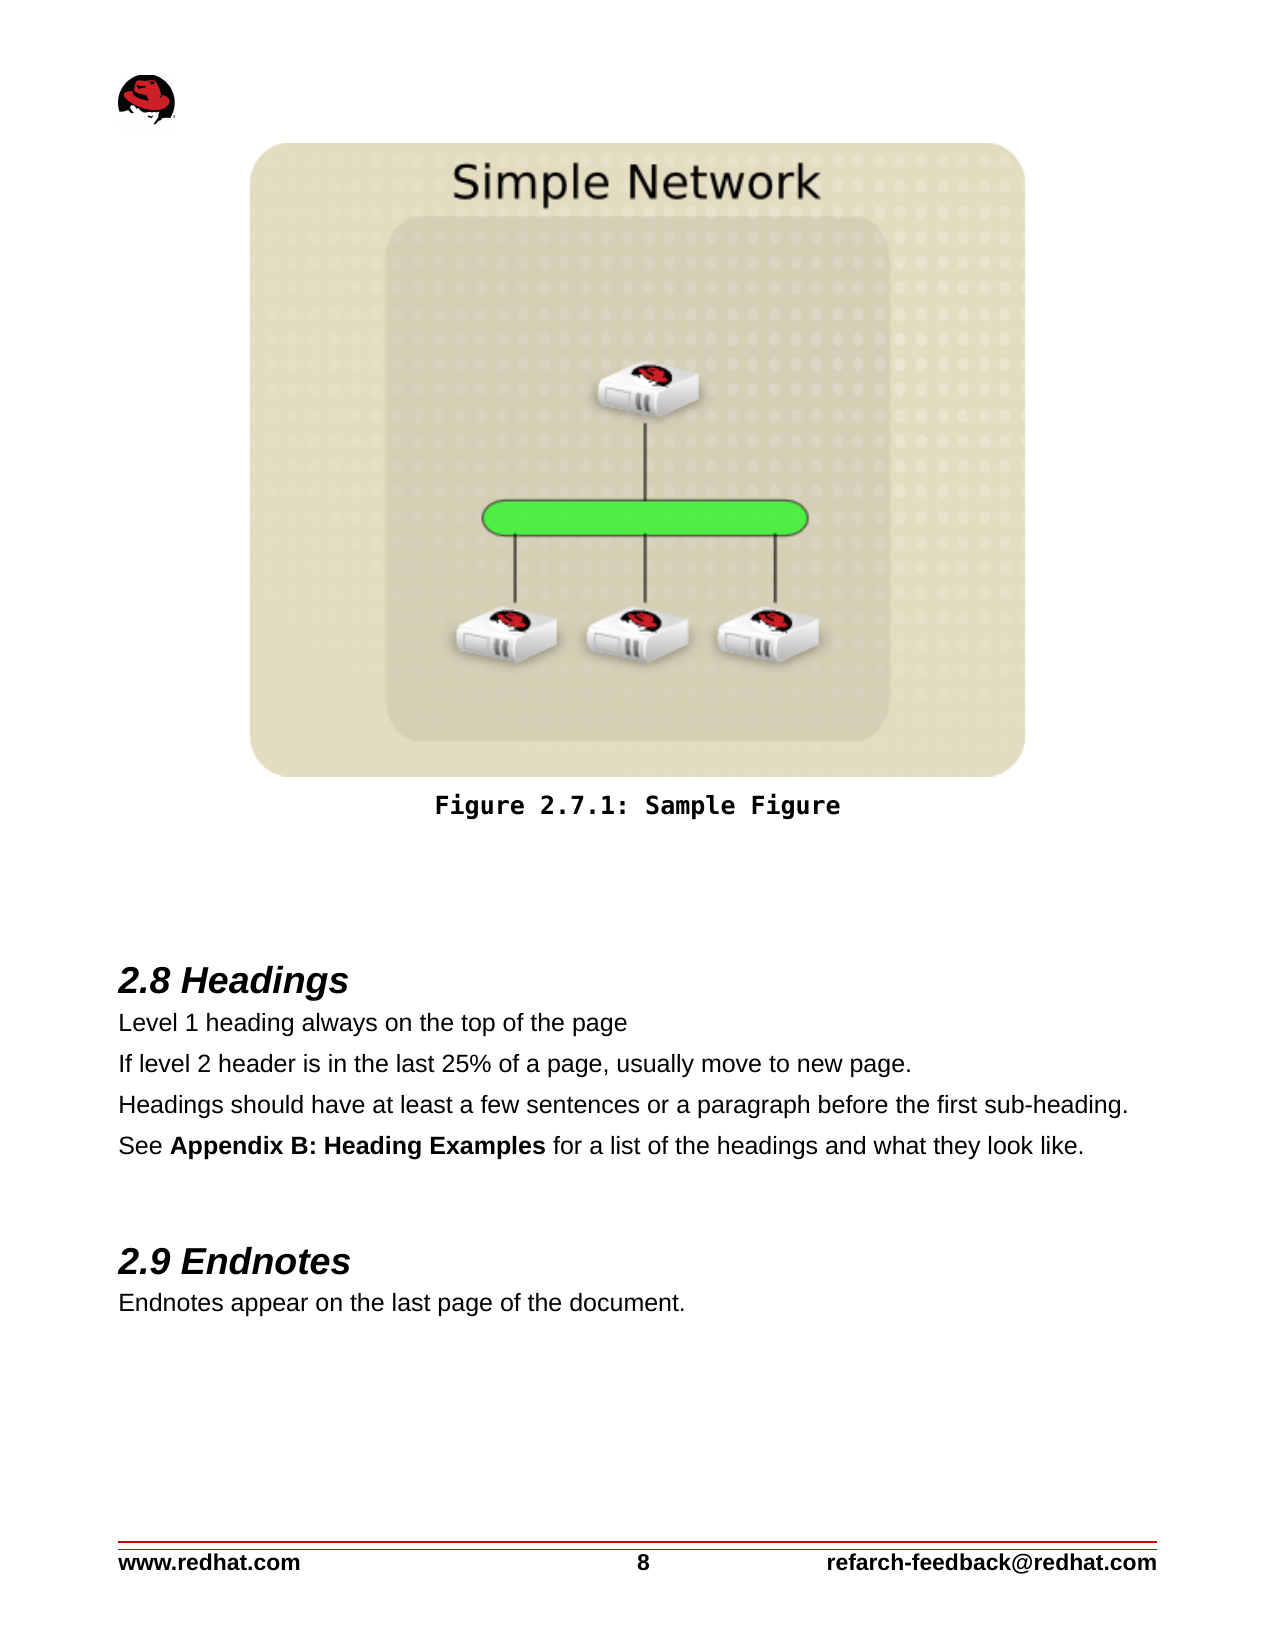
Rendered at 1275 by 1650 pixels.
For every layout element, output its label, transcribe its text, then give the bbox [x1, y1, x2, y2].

text If level 2 header is in the last 25% of a page, usually move to new page. [118, 1049, 1157, 1077]
picture [250, 143, 1026, 777]
subtitle Endnotes [118, 1239, 1157, 1282]
subtitle Headings [118, 958, 1157, 1001]
text Endnotes appear on the last page of the document. [118, 1288, 1157, 1317]
text Headings should have at least a few sentences or a paragraph before the first sub-heading. [118, 1090, 1157, 1119]
text Figure 2.7.1: Sample Figure [250, 777, 1025, 820]
picture [118, 75, 176, 131]
text Level 1 heading always on the top of the page [118, 1007, 1157, 1036]
text See Appendix B: Heading Examples for a list of the headings and what they look like. [118, 1131, 1157, 1160]
